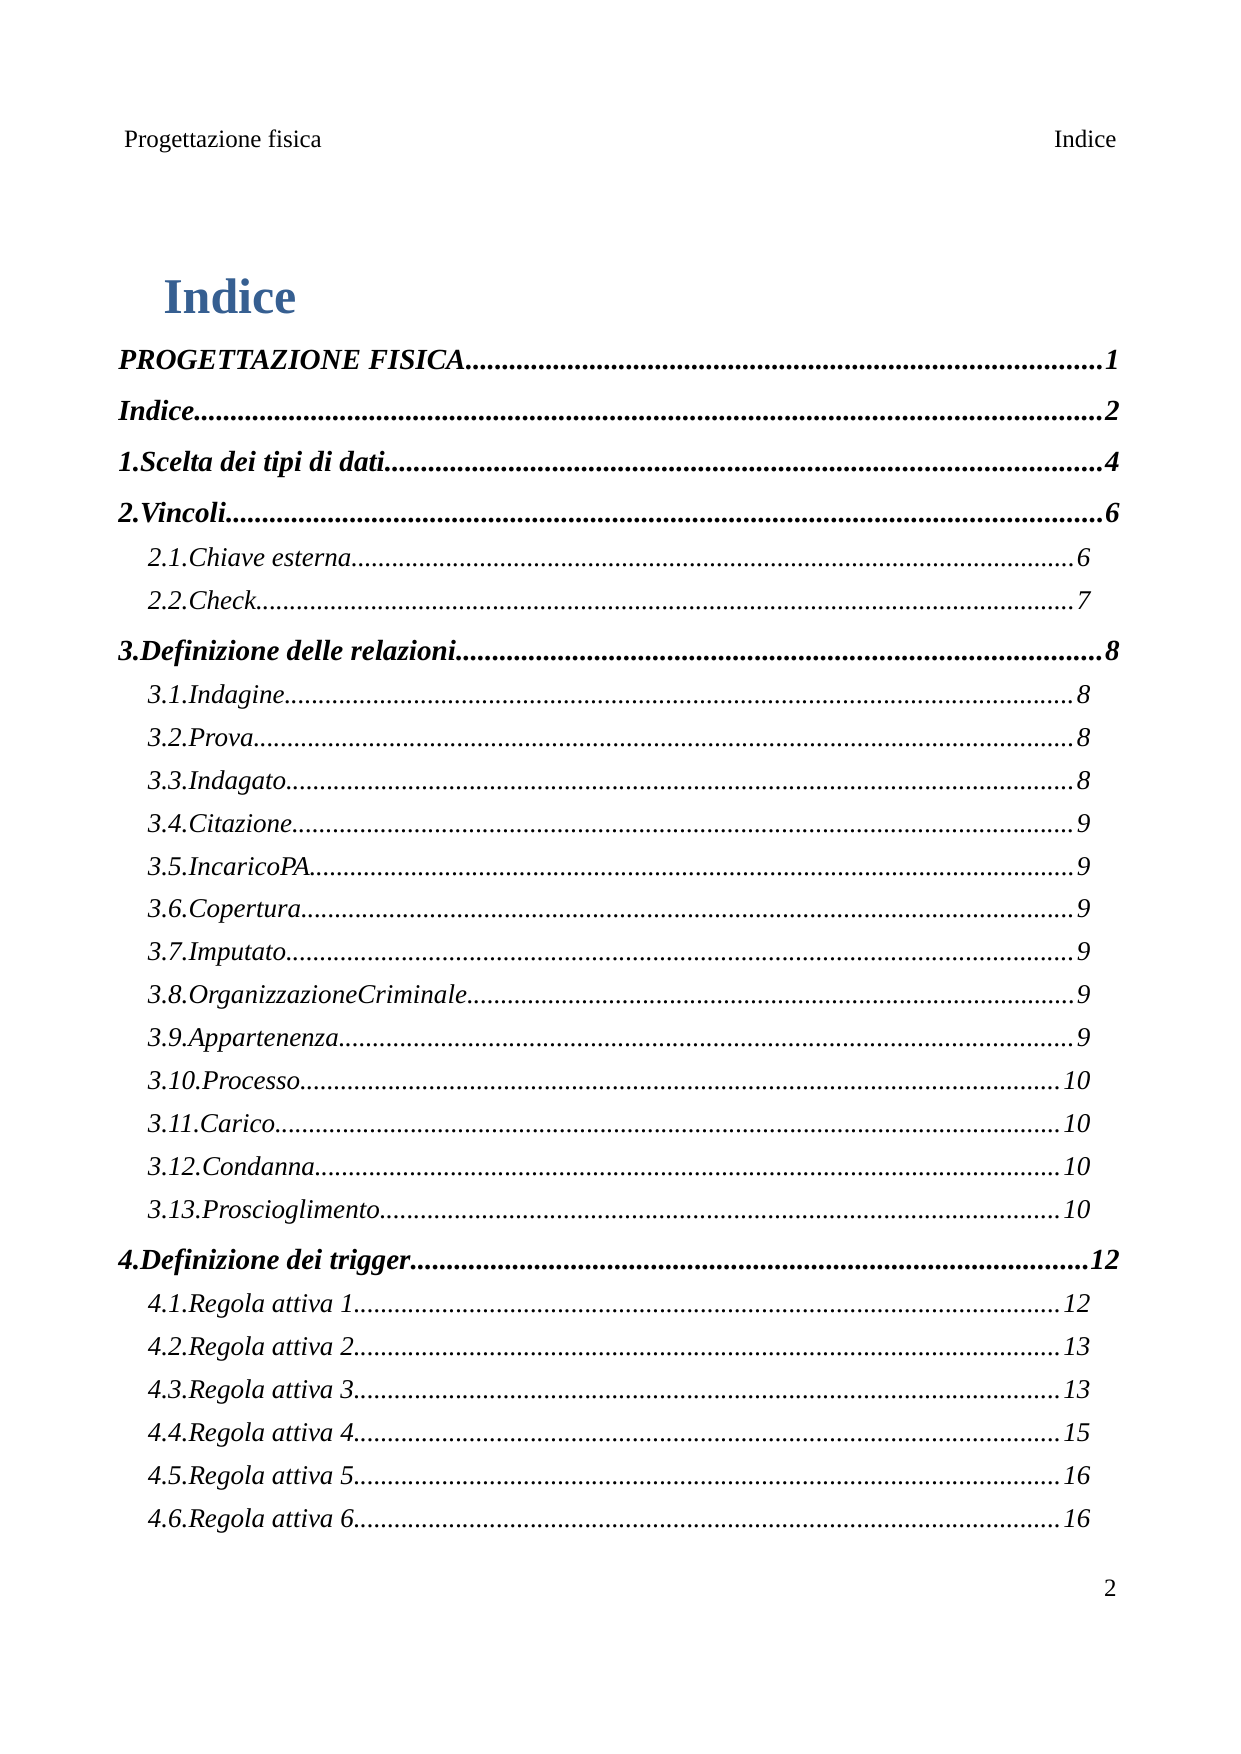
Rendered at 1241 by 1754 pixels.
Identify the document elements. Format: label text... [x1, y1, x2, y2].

text 3.1.Indagine 8 [148, 678, 1093, 709]
text 3.10.Processo 10 [148, 1064, 1093, 1095]
text 3.5.IncaricoPA 9 [148, 849, 1093, 881]
text Indice 2 [118, 393, 1122, 427]
text PROGETTAZIONE FISICA 1 [118, 342, 1122, 375]
text 3.Definizione delle relazioni 8 [118, 633, 1122, 666]
text 4.5.Regola attiva 5 16 [148, 1459, 1093, 1490]
text 4.3.Regola attiva 3 13 [148, 1373, 1093, 1404]
text 3.11.Carico 10 [148, 1107, 1093, 1138]
text 3.2.Prova 8 [148, 721, 1093, 752]
text 3.6.Copertura 9 [148, 892, 1093, 924]
text 4.6.Regola attiva 6 16 [148, 1502, 1093, 1533]
text 2.2.Check 7 [148, 584, 1093, 615]
text 2.1.Chiave esterna 6 [148, 541, 1093, 572]
text 3.4.Citazione 9 [148, 807, 1093, 838]
text 3.7.Imputato 9 [148, 935, 1093, 967]
text 3.8.OrganizzazioneCriminale 9 [148, 978, 1093, 1009]
text 2.Vincoli 6 [118, 496, 1122, 529]
text 3.3.Indagato 8 [148, 764, 1093, 795]
text 3.9.Appartenenza 9 [148, 1021, 1093, 1052]
text 4.1.Regola attiva 1 12 [148, 1287, 1093, 1318]
text 4.Definizione dei trigger 12 [118, 1242, 1122, 1275]
text 3.12.Condanna 10 [148, 1150, 1093, 1181]
text 4.2.Regola attiva 2 13 [148, 1330, 1093, 1361]
subtitle Indice [118, 267, 1122, 324]
text 4.4.Regola attiva 4 15 [148, 1416, 1093, 1447]
text 3.13.Proscioglimento 10 [148, 1193, 1093, 1224]
text 1.Scelta dei tipi di dati 4 [118, 444, 1122, 478]
